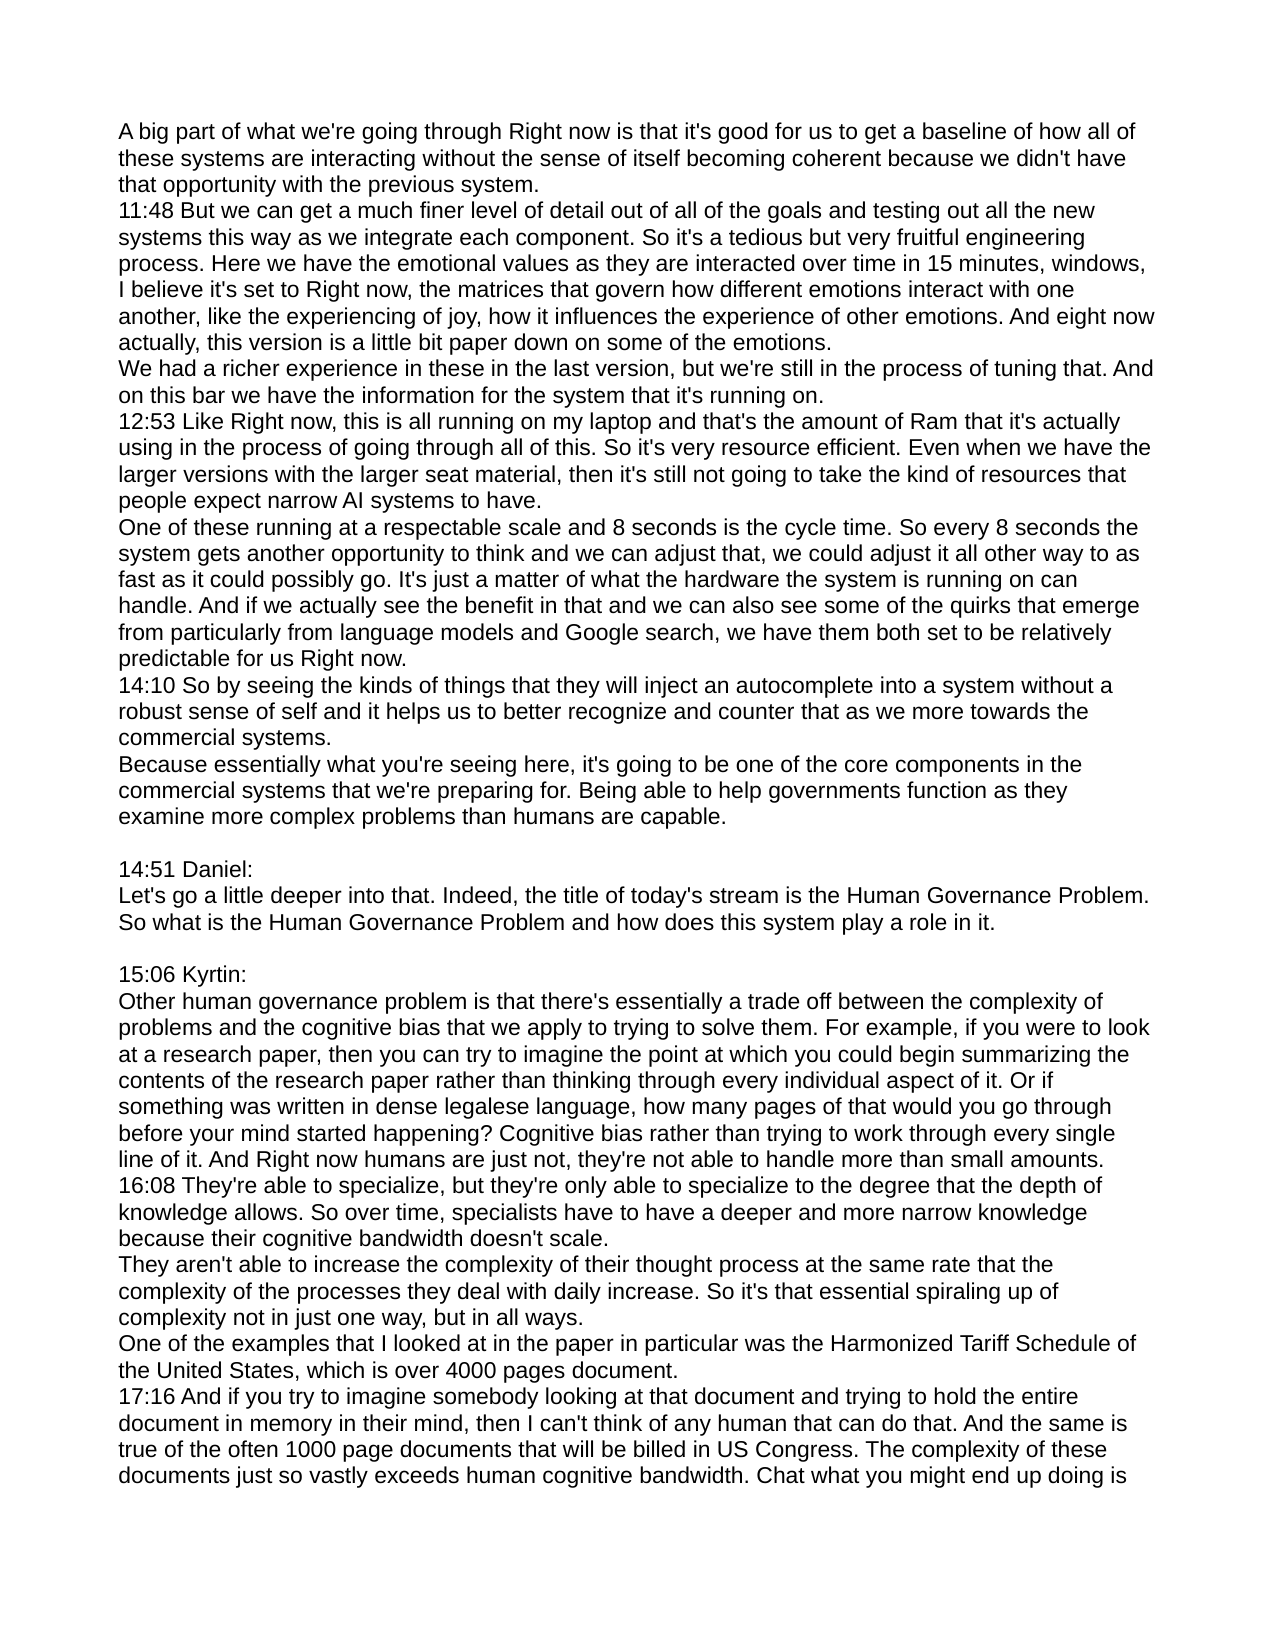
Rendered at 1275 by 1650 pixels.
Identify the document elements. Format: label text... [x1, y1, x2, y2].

text 17:16 And if you try to imagine somebody looking at that document and trying to hold the entire document in memory in their mind, then I can't think of any human that can do that. And the same is true of the often 1000 page documents that will be billed in US Congress. The complexity of these documents just so vastly exceeds human cognitive bandwidth. Chat what you might end up doing is [118, 1383, 1157, 1488]
text Other human governance problem is that there's essentially a trade off between the complexity of problems and the cognitive bias that we apply to trying to solve them. For example, if you were to look at a research paper, then you can try to imagine the point at which you could begin summarizing the contents of the research paper rather than thinking through every individual aspect of it. Or if something was written in dense legalese language, how many pages of that would you go through before your mind started happening? Cognitive bias rather than trying to work through every single line of it. And Right now humans are just not, they're not able to handle more than small amounts. [118, 988, 1157, 1172]
text 14:10 So by seeing the kinds of things that they will inject an autocomplete into a system without a robust sense of self and it helps us to better recognize and counter that as we more towards the commercial systems. [118, 672, 1157, 751]
text Because essentially what you're seeing here, it's going to be one of the core components in the commercial systems that we're preparing for. Being able to help governments function as they examine more complex problems than humans are capable. [118, 751, 1157, 830]
text 12:53 Like Right now, this is all running on my laptop and that's the amount of Ram that it's actually using in the process of going through all of this. So it's very resource efficient. Even when we have the larger versions with the larger seat material, then it's still not going to take the kind of resources that people expect narrow AI systems to have. [118, 408, 1157, 513]
text 11:48 But we can get a much finer level of detail out of all of the goals and testing out all the new systems this way as we integrate each component. So it's a tedious but very fruitful engineering process. Here we have the emotional values as they are interacted over time in 15 minutes, windows, I believe it's set to Right now, the matrices that govern how different emotions interact with one another, like the experiencing of joy, how it influences the experience of other emotions. And eight now actually, this version is a little bit paper down on some of the emotions. [118, 197, 1157, 355]
text One of the examples that I looked at in the paper in particular was the Harmonized Tariff Schedule of the United States, which is over 4000 pages document. [118, 1330, 1157, 1383]
text They aren't able to increase the complexity of their thought process at the same rate that the complexity of the processes they deal with daily increase. So it's that essential spiraling up of complexity not in just one way, but in all ways. [118, 1251, 1157, 1330]
text 16:08 They're able to specialize, but they're only able to specialize to the degree that the depth of knowledge allows. So over time, specialists have to have a deeper and more narrow knowledge because their cognitive bandwidth doesn't scale. [118, 1172, 1157, 1251]
text Let's go a little deeper into that. Indeed, the title of today's stream is the Human Governance Problem. So what is the Human Governance Problem and how does this system play a role in it. [118, 882, 1157, 935]
text 14:51 Daniel: [118, 856, 1157, 882]
text 15:06 Kyrtin: [118, 961, 1157, 988]
text We had a richer experience in these in the last version, but we're still in the process of tuning that. And on this bar we have the information for the system that it's running on. [118, 355, 1157, 408]
text A big part of what we're going through Right now is that it's good for us to get a baseline of how all of these systems are interacting without the sense of itself becoming coherent because we didn't have that opportunity with the previous system. [118, 118, 1157, 197]
text One of these running at a respectable scale and 8 seconds is the cycle time. So every 8 seconds the system gets another opportunity to think and we can adjust that, we could adjust it all other way to as fast as it could possibly go. It's just a matter of what the hardware the system is running on can handle. And if we actually see the benefit in that and we can also see some of the quirks that emerge from particularly from language models and Google search, we have them both set to be relatively predictable for us Right now. [118, 513, 1157, 672]
